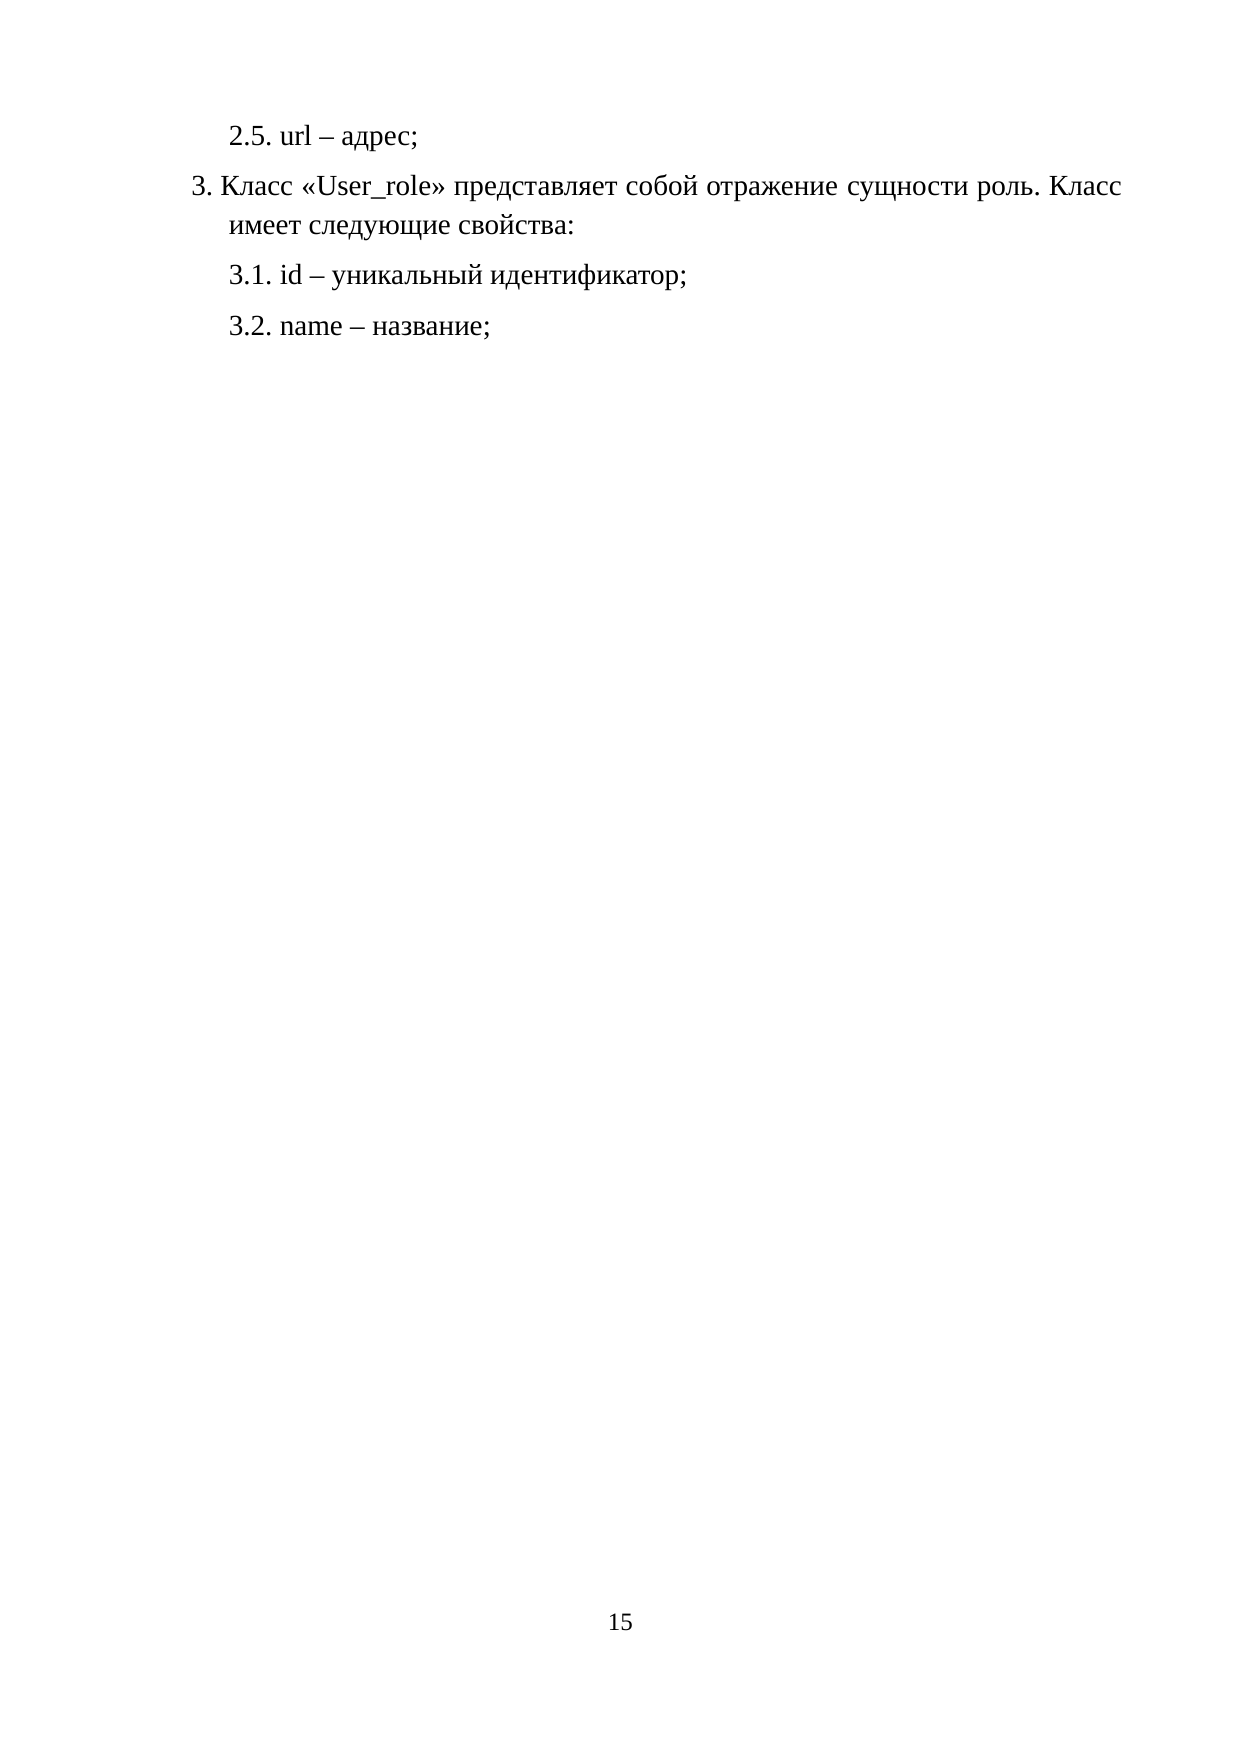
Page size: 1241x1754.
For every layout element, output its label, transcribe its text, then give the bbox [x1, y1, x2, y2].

list name – название; [228, 308, 1122, 341]
list url – адрес; [228, 118, 1122, 152]
list Класс «User_role» представляет собой отражение сущности роль. Класс имеет следующие свойства: [191, 168, 1122, 241]
list id – уникальный идентификатор; [228, 257, 1122, 291]
